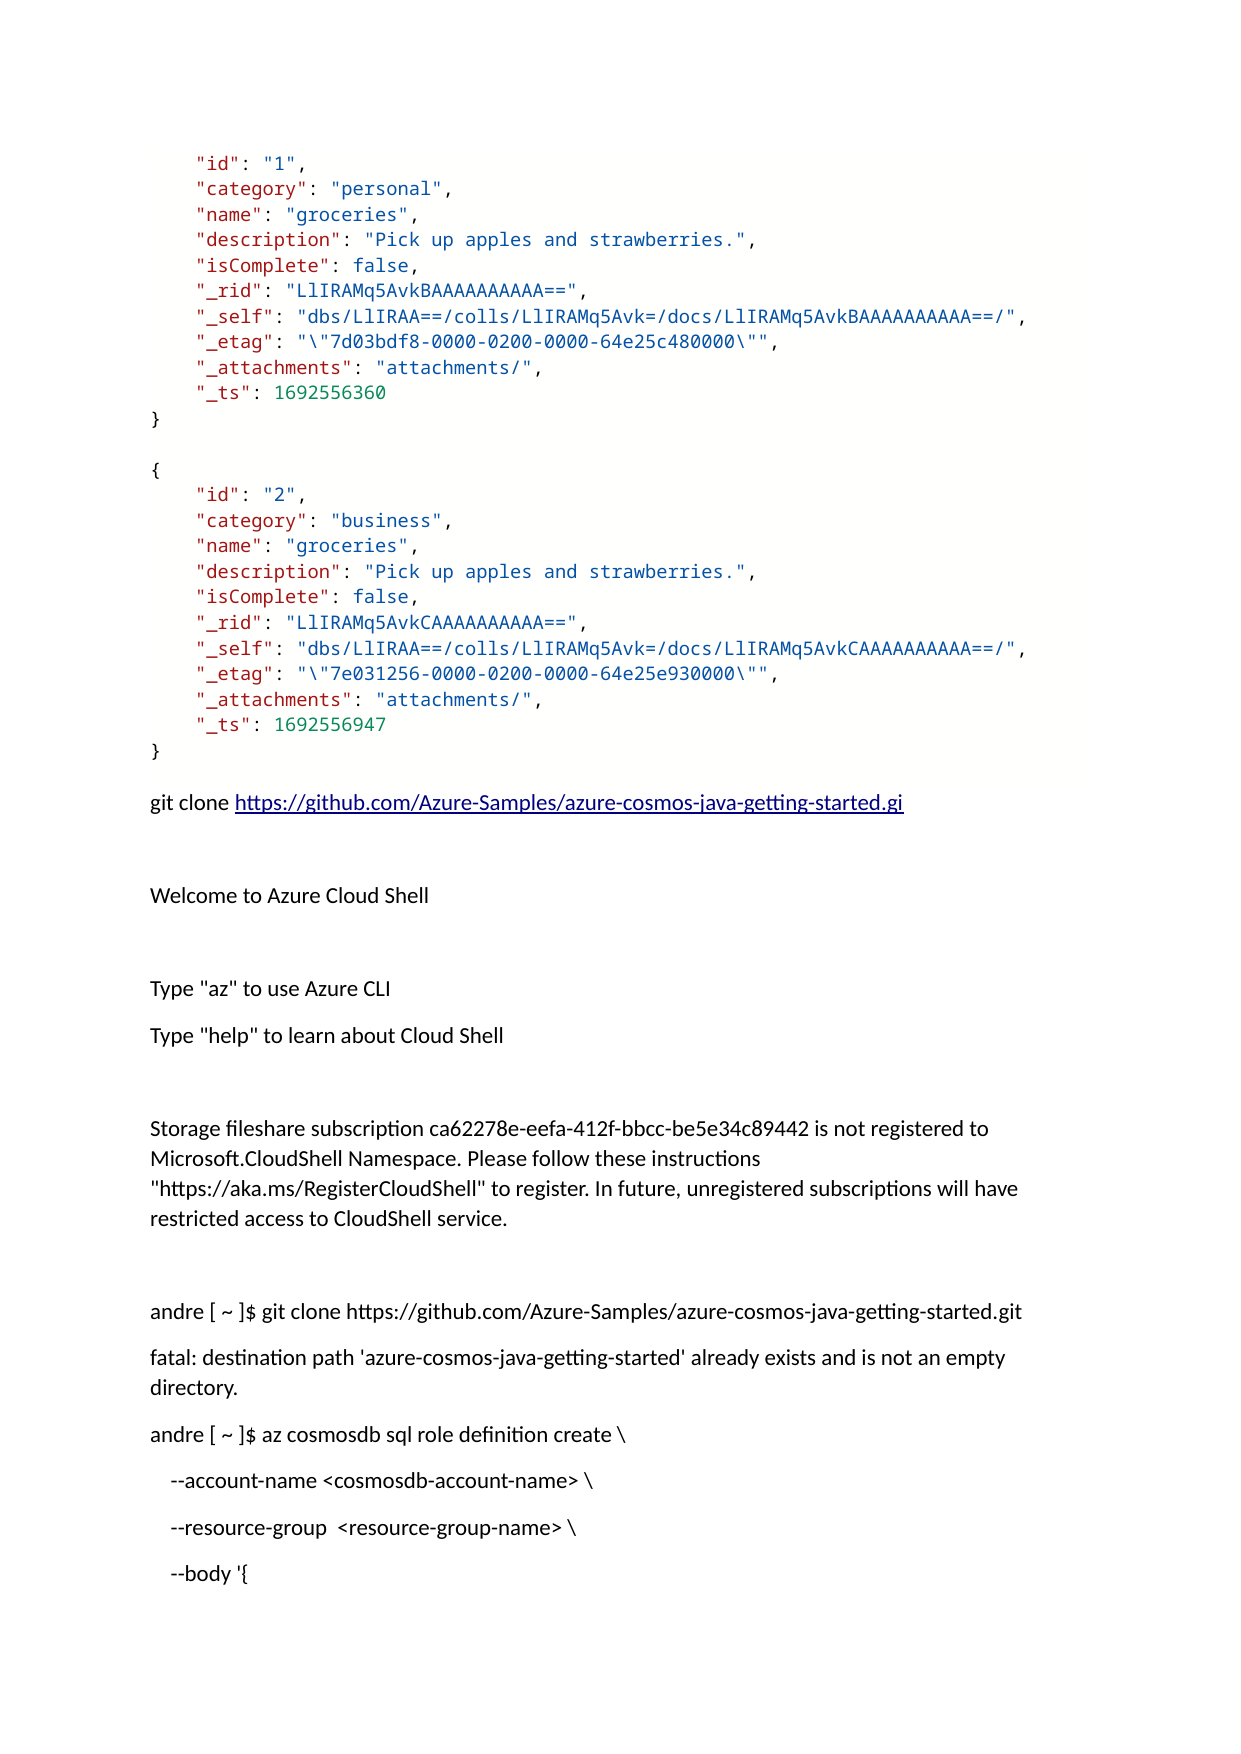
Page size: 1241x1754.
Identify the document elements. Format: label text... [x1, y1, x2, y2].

text "_self": "dbs/LlIRAA==/colls/LlIRAMq5Avk=/docs/LlIRAMq5AvkBAAAAAAAAAA==/", [150, 303, 1090, 329]
text --resource-group <resource-group-name> \ [150, 1513, 1090, 1541]
text "name": "groceries", [150, 201, 1090, 227]
text "_etag": "\"7e031256-0000-0200-0000-64e25e930000\"", [150, 660, 1090, 686]
text "isComplete": false, [150, 252, 1090, 278]
text Type "help" to learn about Cloud Shell [150, 1021, 1090, 1049]
text git clone https://github.com/Azure-Samples/azure-cosmos-java-getting-started.gi [150, 788, 1090, 816]
text "category": "business", [150, 507, 1090, 533]
text "_etag": "\"7d03bdf8-0000-0200-0000-64e25c480000\"", [150, 329, 1090, 354]
text andre [ ~ ]$ git clone https://github.com/Azure-Samples/azure-cosmos-java-getting-started.git [150, 1297, 1090, 1325]
text Storage fileshare subscription ca62278e-eefa-412f-bbcc-be5e34c89442 is not registered to Microsoft.CloudShell Namespace. Please follow these instructions "https://aka.ms/RegisterCloudShell" to register. In future, unregistered subscriptions will have restricted access to CloudShell service. [150, 1114, 1090, 1232]
text --body '{ [150, 1559, 1090, 1587]
text fatal: destination path 'azure-cosmos-java-getting-started' already exists and is not an empty directory. [150, 1343, 1090, 1401]
text "_rid": "LlIRAMq5AvkCAAAAAAAAAA==", [150, 609, 1090, 635]
text andre [ ~ ]$ az cosmosdb sql role definition create \ [150, 1420, 1090, 1448]
text "_ts": 1692556360 [150, 380, 1090, 405]
text "name": "groceries", [150, 533, 1090, 558]
text "id": "2", [150, 482, 1090, 507]
text "isComplete": false, [150, 584, 1090, 609]
text "description": "Pick up apples and strawberries.", [150, 227, 1090, 252]
text "_attachments": "attachments/", [150, 354, 1090, 380]
text --account-name <cosmosdb-account-name> \ [150, 1466, 1090, 1494]
text } [150, 405, 1090, 431]
text } [150, 737, 1090, 762]
text "description": "Pick up apples and strawberries.", [150, 558, 1090, 584]
text Welcome to Azure Cloud Shell [150, 881, 1090, 909]
text "_ts": 1692556947 [150, 711, 1090, 737]
text "_attachments": "attachments/", [150, 686, 1090, 711]
text "id": "1", [150, 150, 1090, 176]
text { [150, 456, 1090, 482]
text Type "az" to use Azure CLI [150, 974, 1090, 1002]
text "category": "personal", [150, 176, 1090, 201]
text "_self": "dbs/LlIRAA==/colls/LlIRAMq5Avk=/docs/LlIRAMq5AvkCAAAAAAAAAA==/", [150, 635, 1090, 660]
text "_rid": "LlIRAMq5AvkBAAAAAAAAAA==", [150, 278, 1090, 303]
